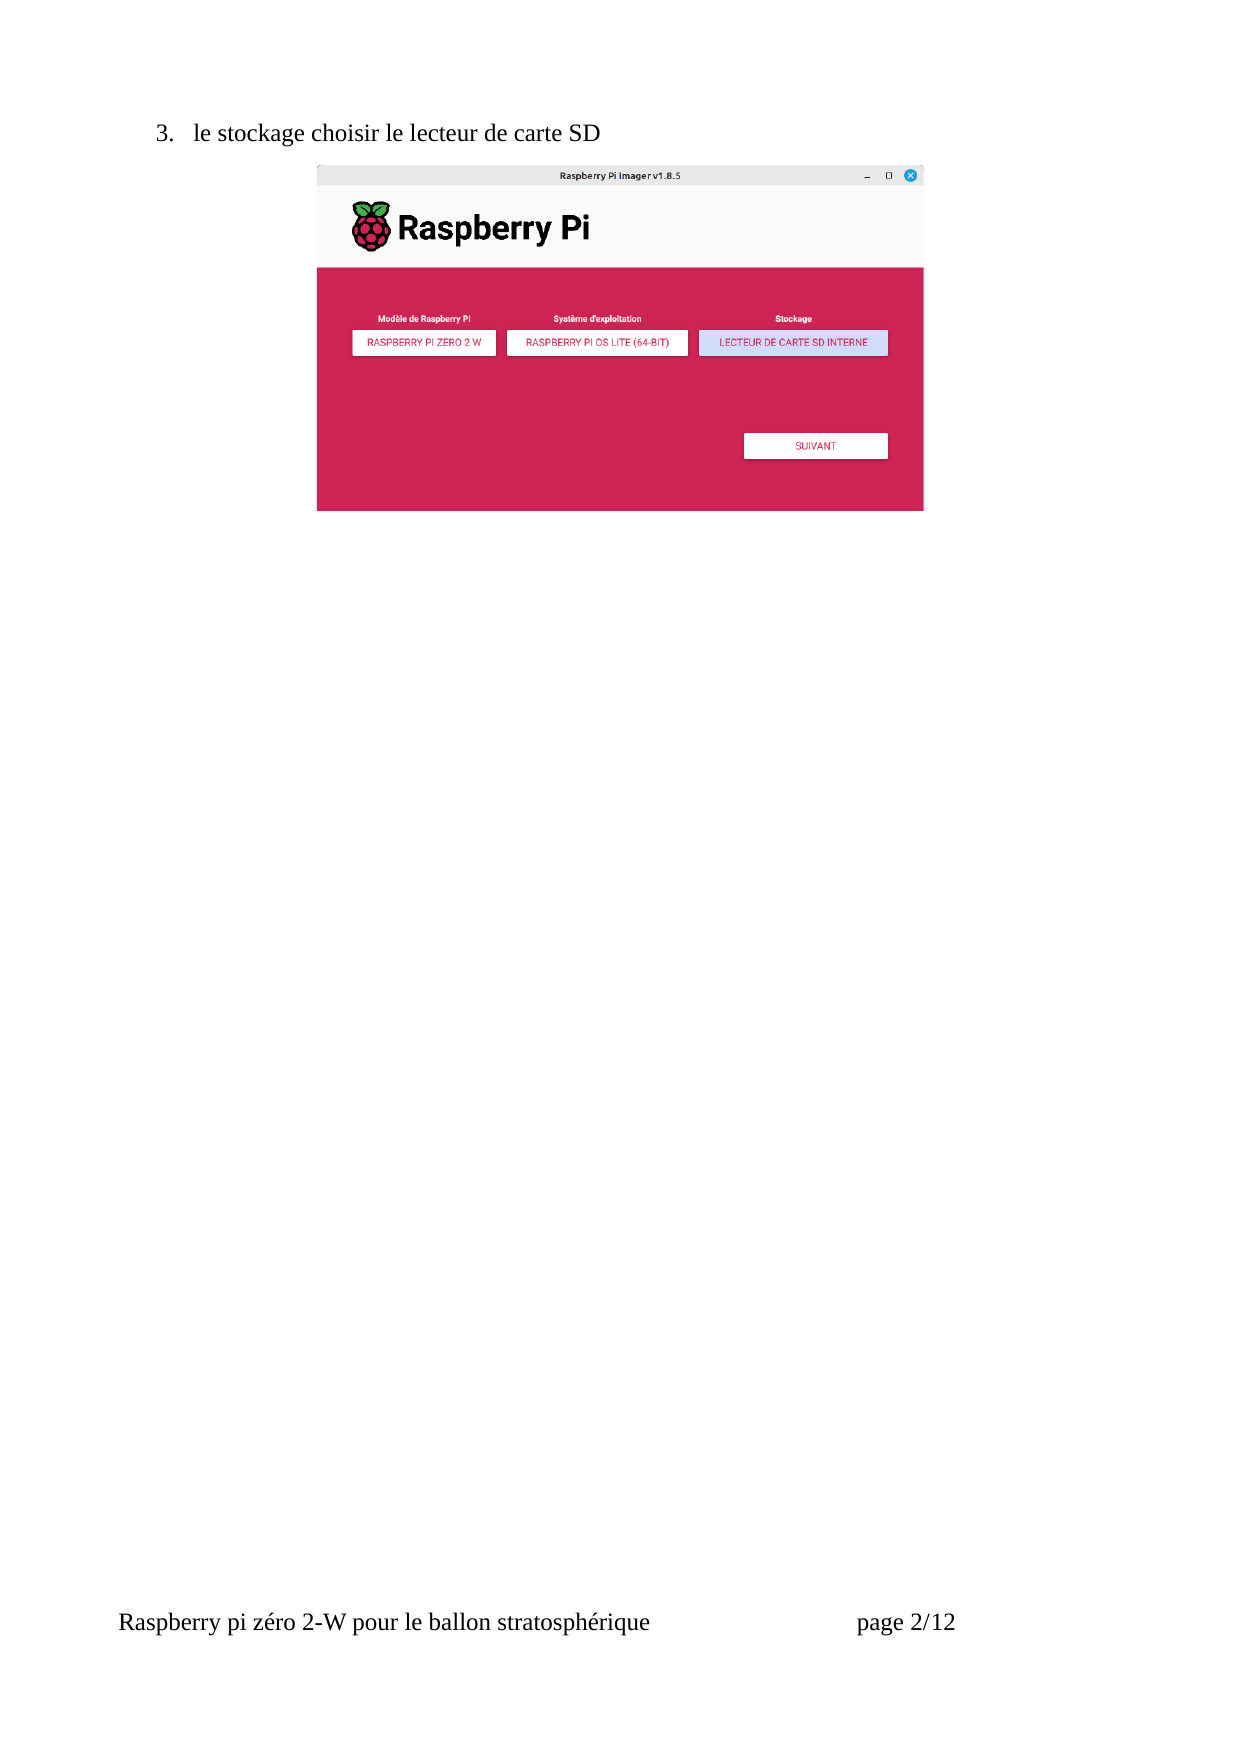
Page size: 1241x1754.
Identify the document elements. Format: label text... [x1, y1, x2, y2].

picture [316, 165, 924, 511]
list le stockage choisir le lecteur de carte SD [156, 118, 1122, 147]
